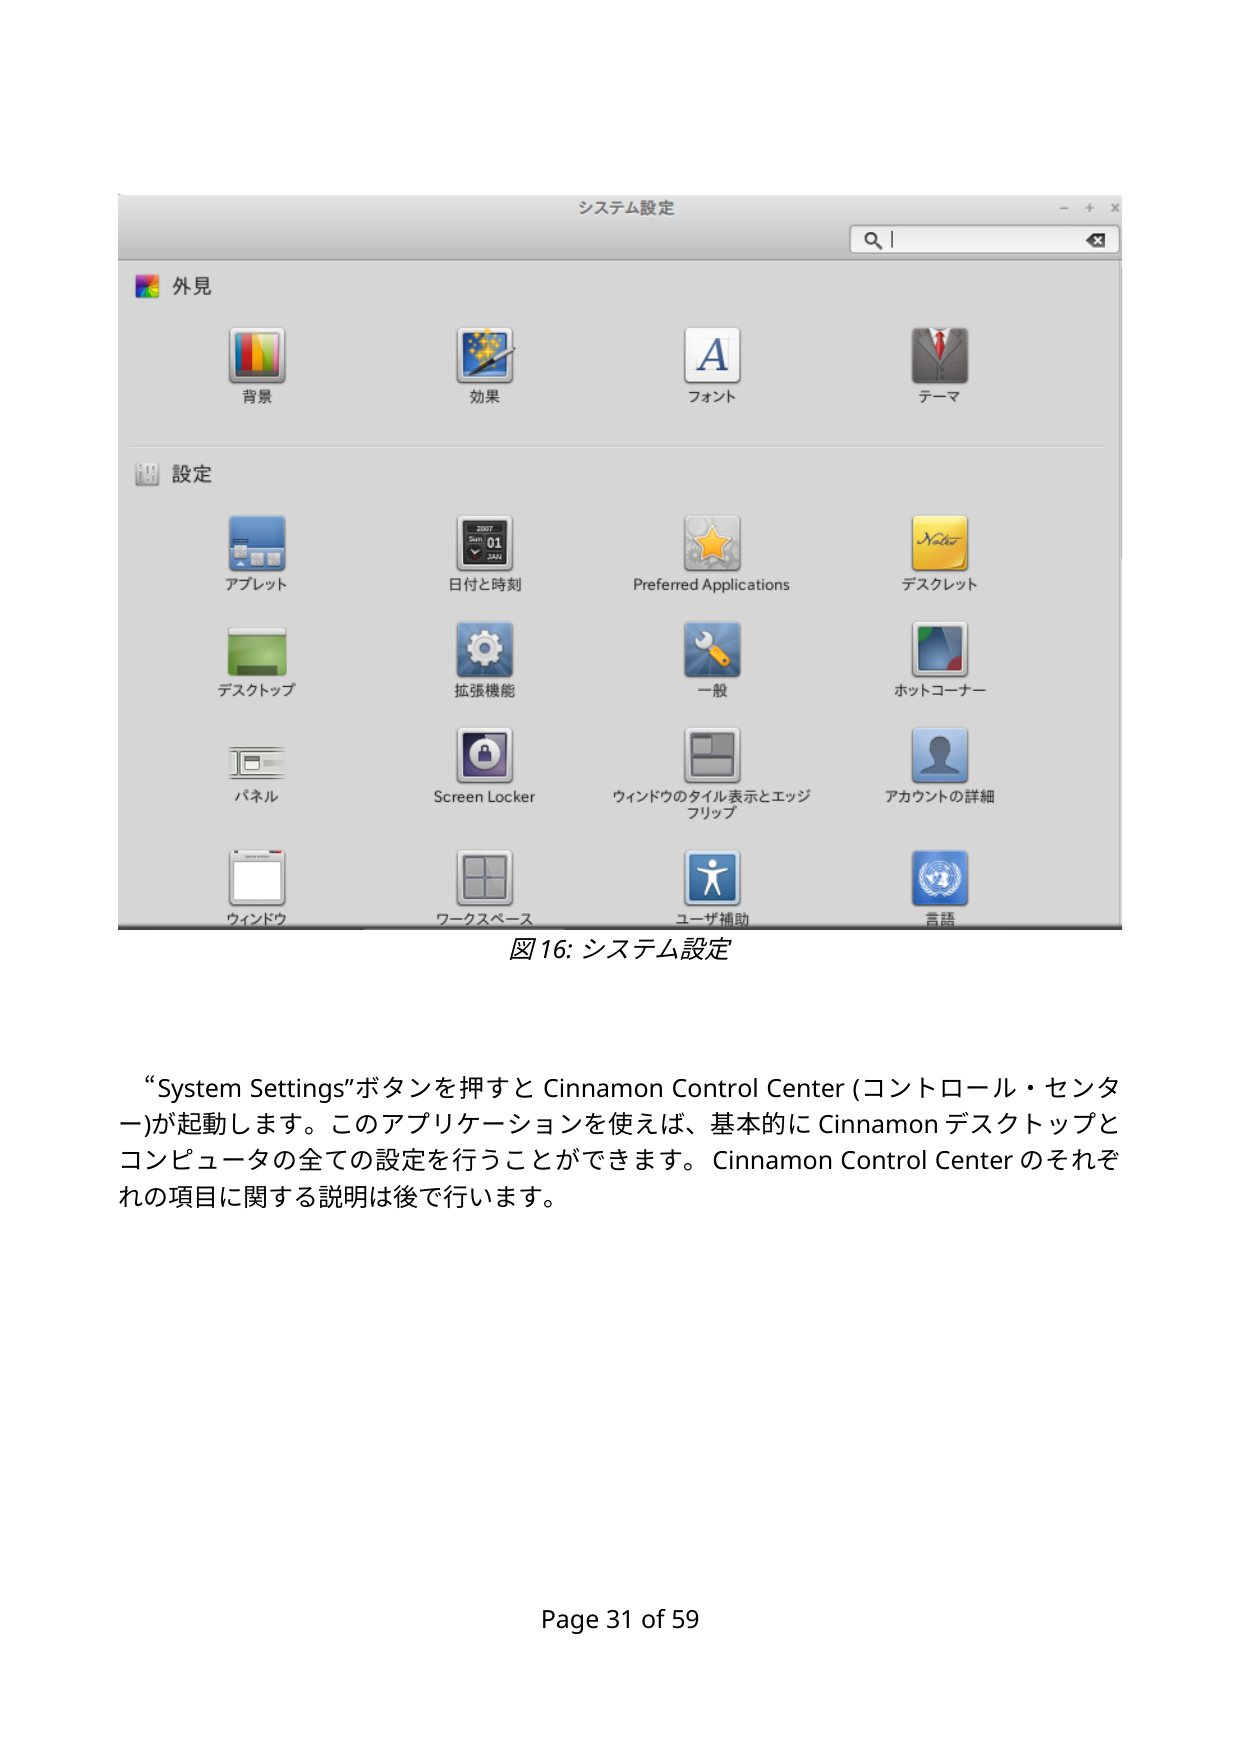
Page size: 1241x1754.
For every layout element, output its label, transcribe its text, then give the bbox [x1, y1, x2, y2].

text “System Settings”ボタンを押すとCinnamon Control Center (コントロール・センター)が起動します。このアプリケーションを使えば、基本的にCinnamonデスクトップとコンピュータの全ての設定を行うことができます。Cinnamon Control Centerのそれぞれの項目に関する説明は後で行います。 [118, 1068, 1122, 1213]
picture [118, 194, 1123, 930]
text 図 16: システム設定 [118, 930, 1122, 966]
